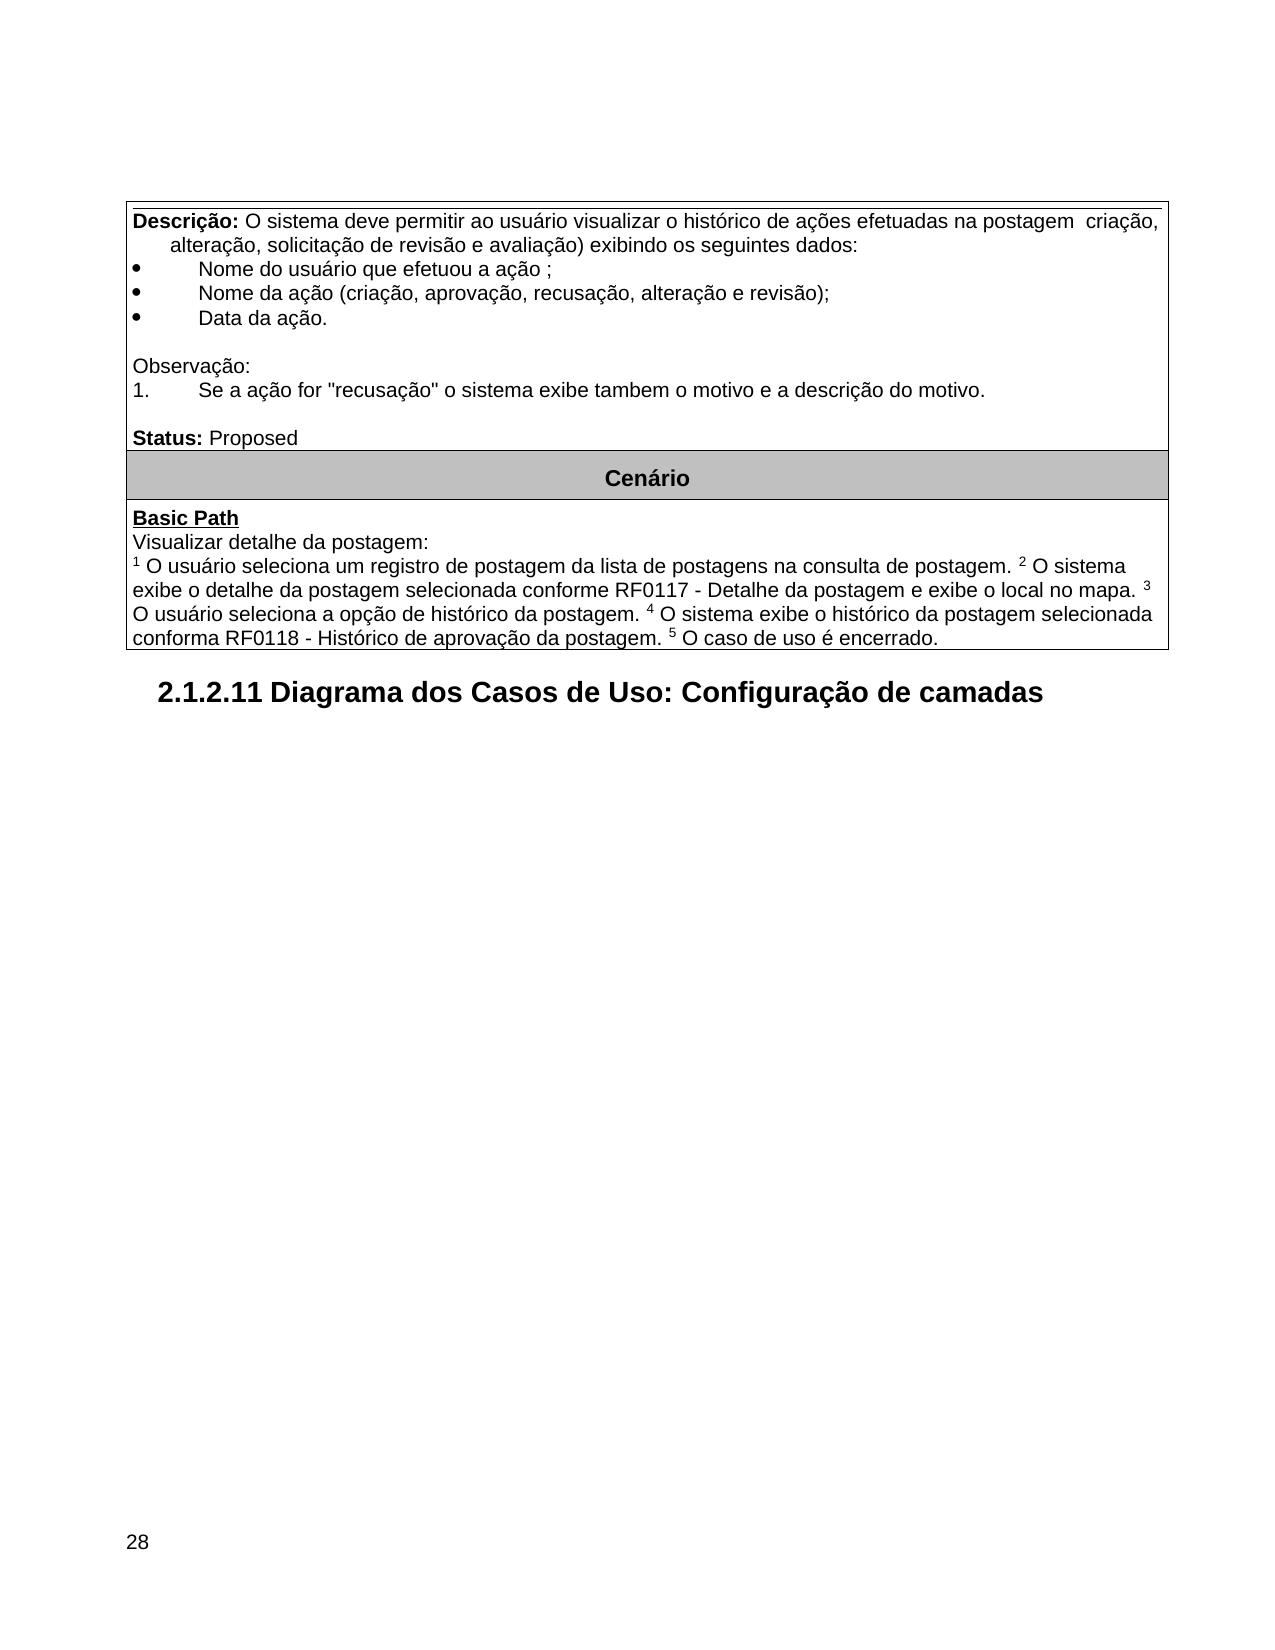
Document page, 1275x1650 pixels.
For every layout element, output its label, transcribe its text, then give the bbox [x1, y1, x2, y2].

table_cell [127, 202, 1168, 450]
table_cell Basic Path Visualizar detalhe da postagem: 1 O usuário seleciona um registro de postagem da lista de postagens na consulta de postagem. 2 O sistema exibe o detalhe da postagem selecionada conforme RF0117 - Detalhe da postagem e exibe o local no mapa. 3 O usuário seleciona a opção de histórico da postagem. 4 O sistema exibe o histórico da postagem selecionada conforma RF0118 - Histórico de aprovação da postagem. 5 O caso de uso é encerrado. [127, 500, 1168, 649]
table_cell Cenário [127, 451, 1168, 499]
table_cell Descrição: O sistema deve permitir ao usuário visualizar o histórico de ações efetuadas na postagem criação, alteração, solicitação de revisão e avaliação) exibindo os seguintes dados: Nome do usuário que efetuou a ação ; Nome da ação (criação, aprovação, recusação, alteração e revisão); Data da ação. Observação: Se a ação for "recusação" o sistema exibe tambem o motivo e a descrição do motivo. Status: Proposed [133, 209, 1162, 450]
list Diagrama dos Casos de Uso: Configuração de camadas [157, 675, 1155, 708]
